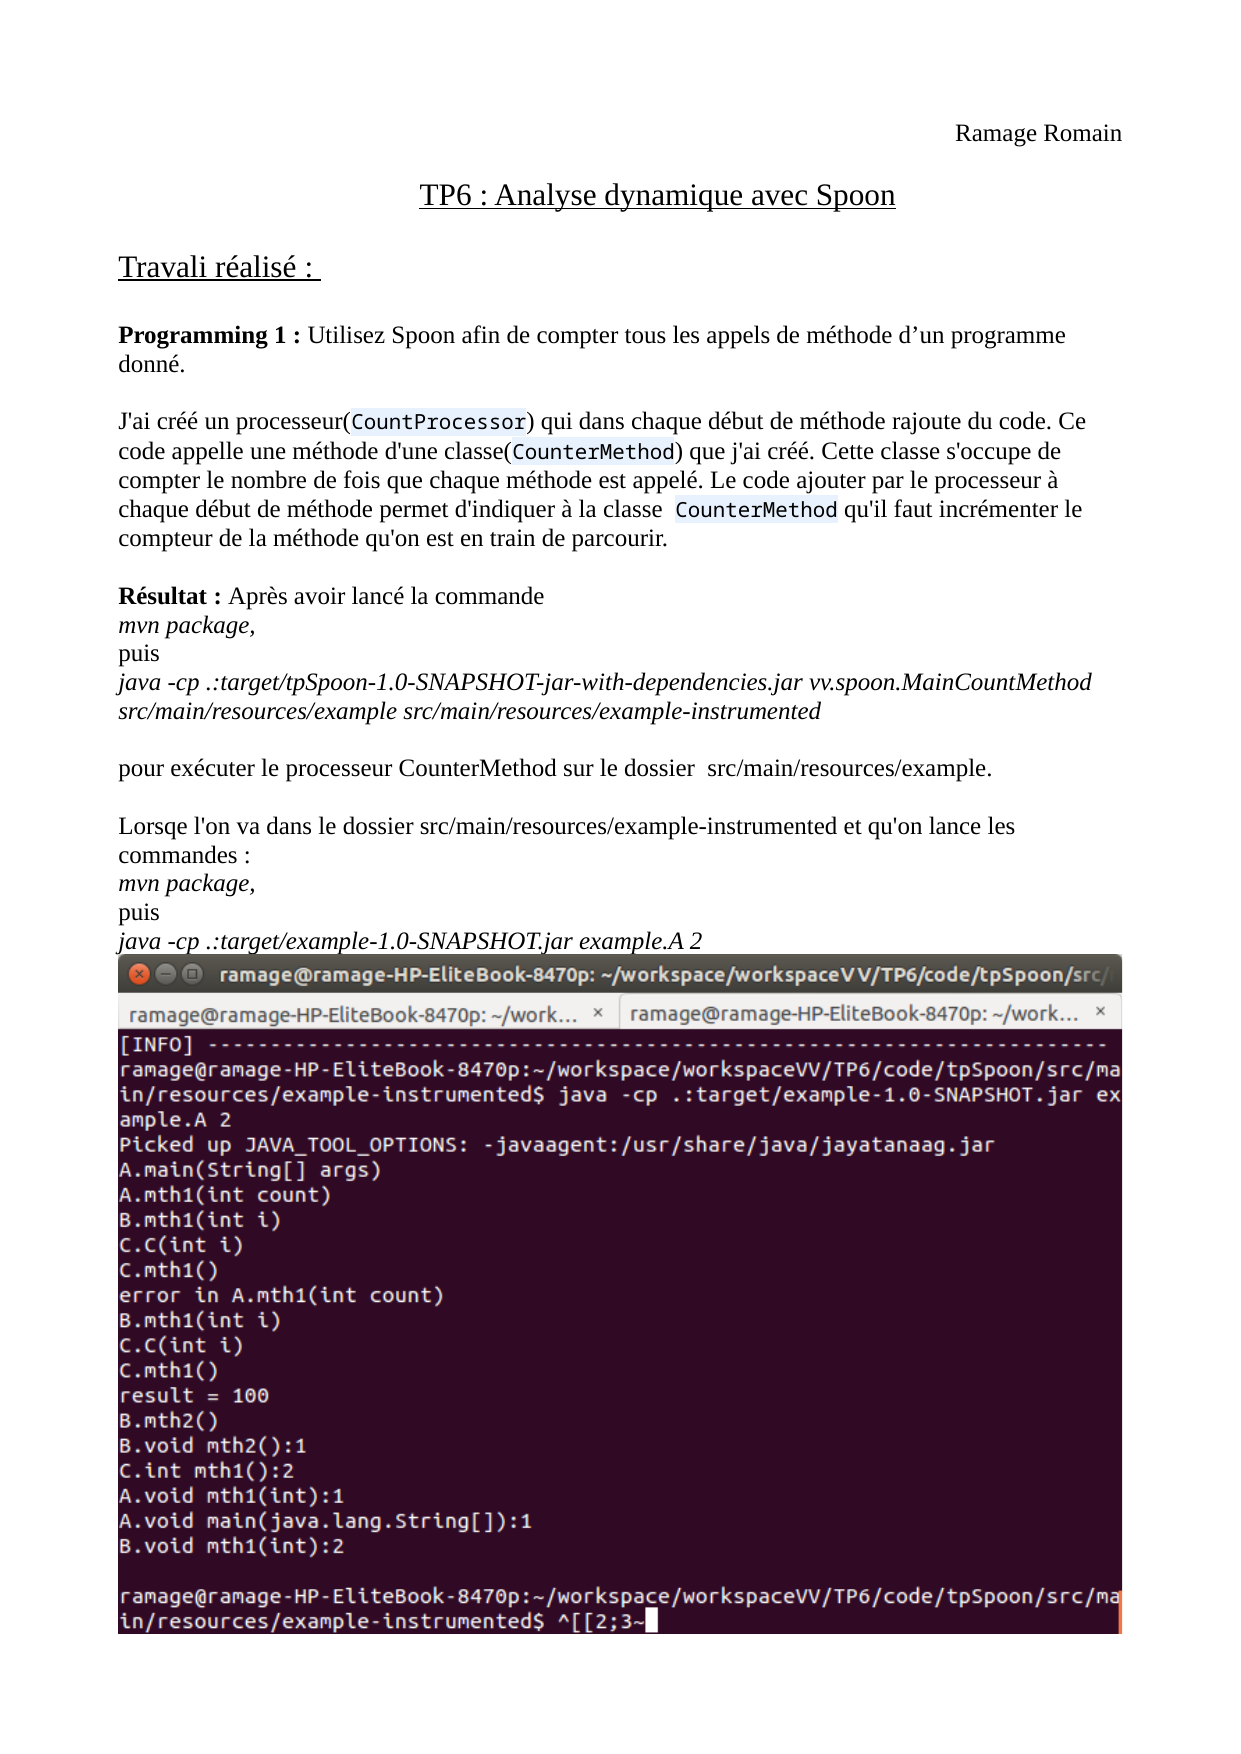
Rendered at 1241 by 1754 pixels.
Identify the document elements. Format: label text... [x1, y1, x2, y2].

picture [118, 954, 1123, 1634]
text Travali réalisé : [118, 248, 1122, 284]
text J'ai créé un processeur(CountProcessor) qui dans chaque début de méthode rajoute du code. Ce code appelle une méthode d'une classe(CounterMethod) que j'ai créé. Cette classe s'occupe de compter le nombre de fois que chaque méthode est appelé. Le code ajouter par le processeur à chaque début de méthode permet d'indiquer à la classe CounterMethod qu'il faut incrémenter le compteur de la méthode qu'on est en train de parcourir. [118, 406, 1122, 552]
text mvn package, [118, 610, 1122, 638]
text puis [118, 897, 1122, 926]
text pour exécuter le processeur CounterMethod sur le dossier src/main/resources/example. [118, 753, 1122, 782]
text java -cp .:target/example-1.0-SNAPSHOT.jar example.A 2 [118, 926, 1122, 954]
text Résultat : Après avoir lancé la commande [118, 581, 1122, 610]
text java -cp .:target/tpSpoon-1.0-SNAPSHOT-jar-with-dependencies.jar vv.spoon.MainCountMethod src/main/resources/example src/main/resources/example-instrumented [118, 667, 1122, 725]
text TP6 : Analyse dynamique avec Spoon [118, 176, 1122, 212]
text Lorsqe l'on va dans le dossier src/main/resources/example-instrumented et qu'on lance les commandes : [118, 811, 1122, 868]
text puis [118, 638, 1122, 667]
text Programming 1 : Utilisez Spoon afin de compter tous les appels de méthode d’un programme donné. [118, 320, 1122, 378]
text mvn package, [118, 868, 1122, 897]
